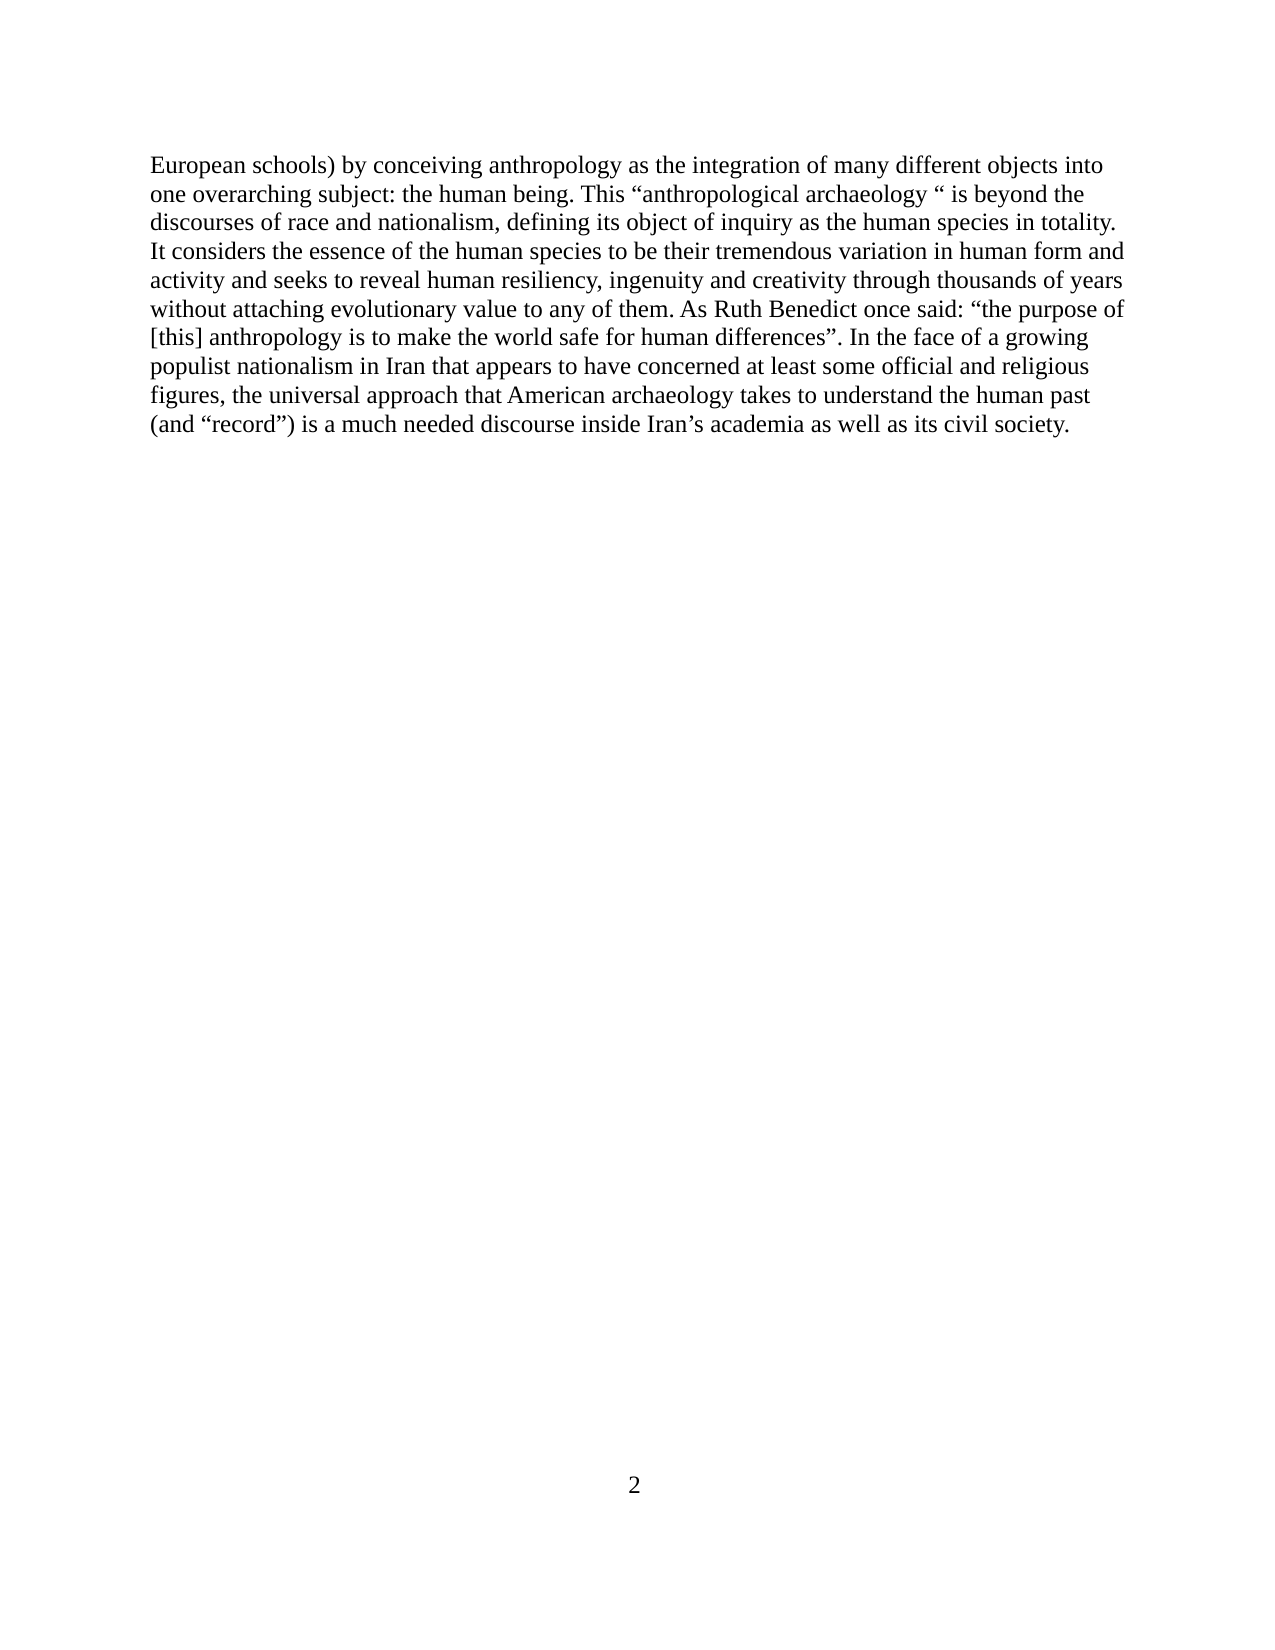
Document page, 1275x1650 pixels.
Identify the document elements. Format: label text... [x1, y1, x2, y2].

text European schools) by conceiving anthropology as the integration of many different objects into one overarching subject: the human being. This “anthropological archaeology “ is beyond the discourses of race and nationalism, defining its object of inquiry as the human species in totality. It considers the essence of the human species to be their tremendous variation in human form and activity and seeks to reveal human resiliency, ingenuity and creativity through thousands of years without attaching evolutionary value to any of them. As Ruth Benedict once said: “the purpose of [this] anthropology is to make the world safe for human differences”. In the face of a growing populist nationalism in Iran that appears to have concerned at least some official and religious figures, the universal approach that American archaeology takes to understand the human past (and “record”) is a much needed discourse inside Iran’s academia as well as its civil society. [150, 150, 1125, 437]
